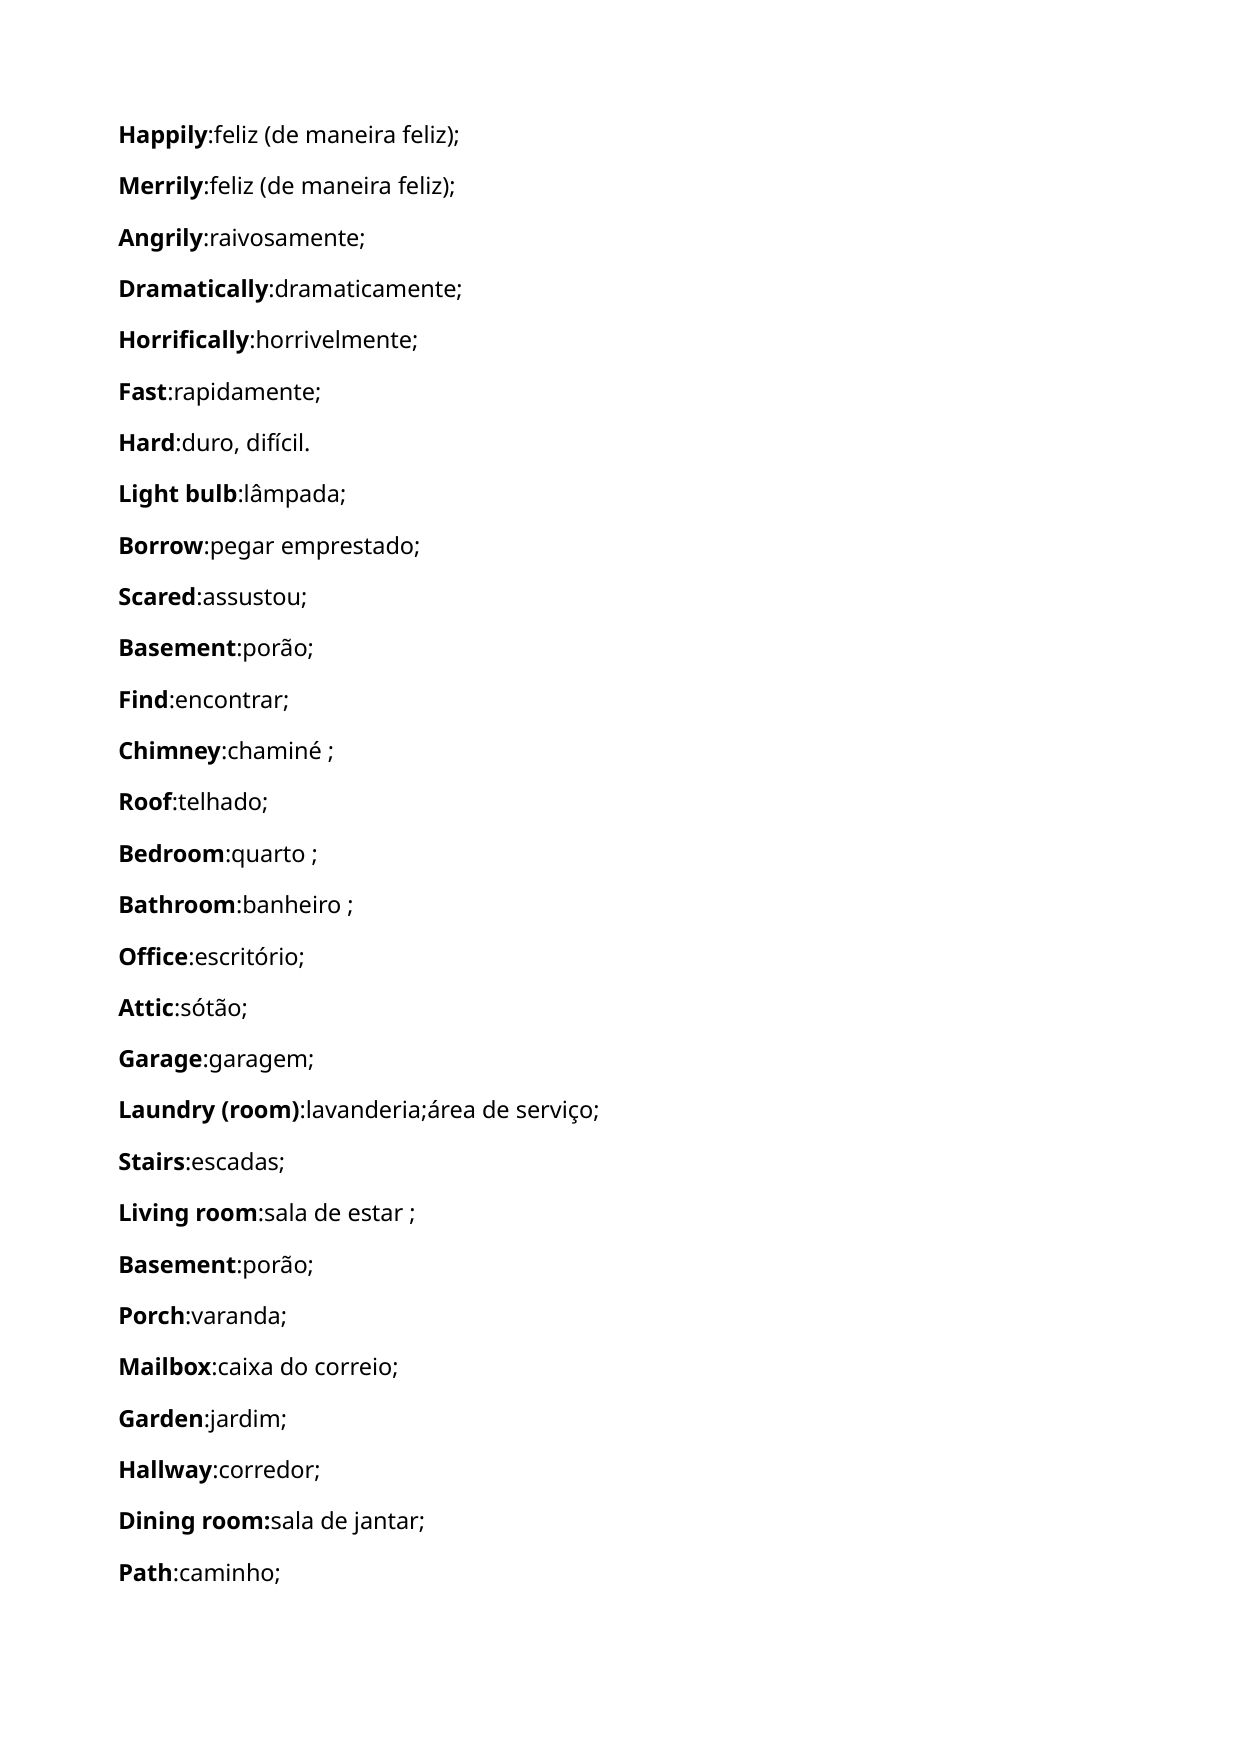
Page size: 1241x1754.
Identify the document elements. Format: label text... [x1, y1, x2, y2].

text Garden:jardim; [118, 1402, 1122, 1434]
text Mailbox:caixa do correio; [118, 1351, 1122, 1383]
text Dining room:sala de jantar; [118, 1505, 1122, 1537]
text Light bulb:lâmpada; [118, 478, 1122, 509]
text Attic:sótão; [118, 991, 1122, 1023]
text Hard:duro, difícil. [118, 426, 1122, 458]
text Happily:feliz (de maneira feliz); [118, 118, 1122, 150]
text Angrily:raivosamente; [118, 221, 1122, 253]
text Roof:telhado; [118, 786, 1122, 818]
text Fast:rapidamente; [118, 375, 1122, 407]
text Merrily:feliz (de maneira feliz); [118, 169, 1122, 201]
text Stairs:escadas; [118, 1145, 1122, 1177]
text Path:caminho; [118, 1556, 1122, 1588]
text Bedroom:quarto ; [118, 837, 1122, 869]
text Basement:porão; [118, 632, 1122, 664]
text Garage:garagem; [118, 1042, 1122, 1074]
text Horrifically:horrivelmente; [118, 323, 1122, 356]
text Basement:porão; [118, 1248, 1122, 1280]
text Living room:sala de estar ; [118, 1197, 1122, 1228]
text Borrow:pegar emprestado; [118, 529, 1122, 561]
text Bathroom:banheiro ; [118, 888, 1122, 920]
text Find:encontrar; [118, 683, 1122, 715]
text Hallway:corredor; [118, 1453, 1122, 1485]
text Porch:varanda; [118, 1299, 1122, 1331]
text Laundry (room):lavanderia;área de serviço; [118, 1094, 1122, 1126]
text Office:escritório; [118, 940, 1122, 972]
text Chimney:chaminé ; [118, 734, 1122, 766]
text Dramatically:dramaticamente; [118, 272, 1122, 304]
text Scared:assustou; [118, 580, 1122, 612]
